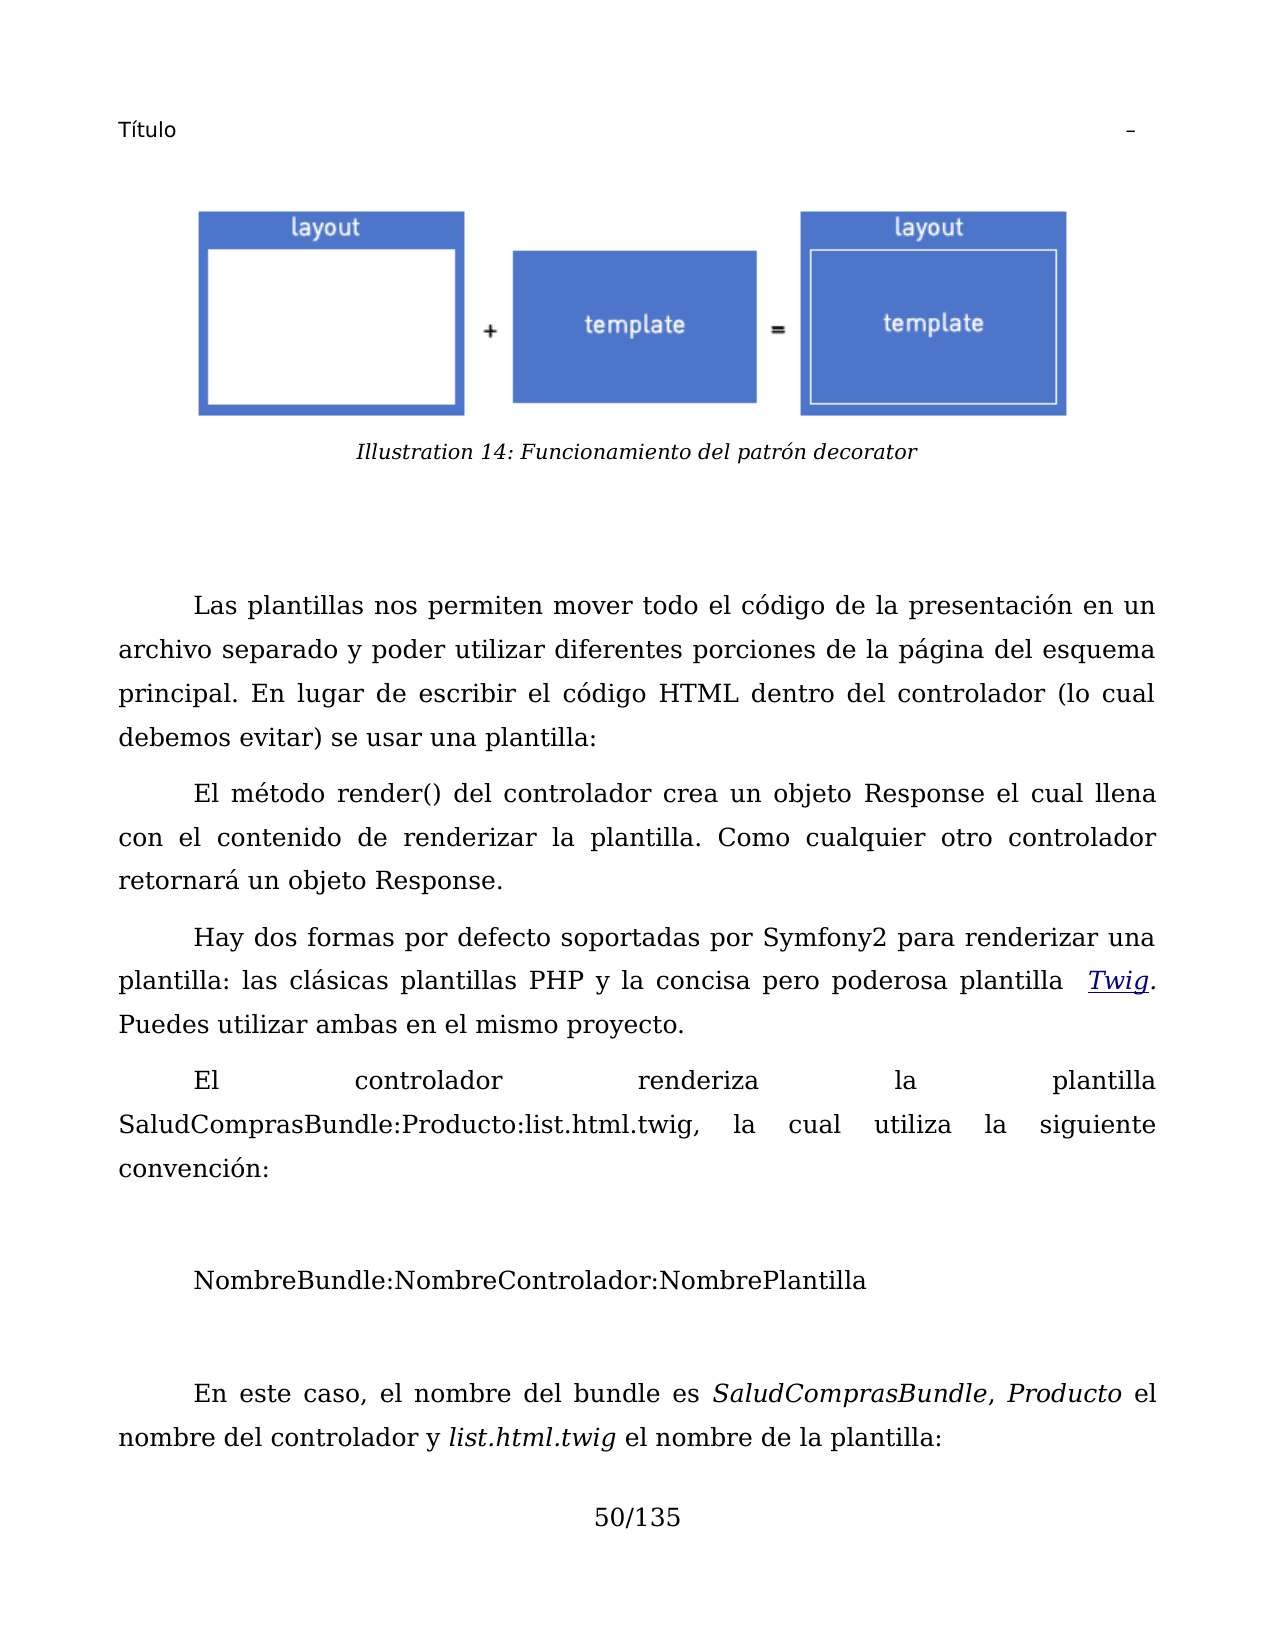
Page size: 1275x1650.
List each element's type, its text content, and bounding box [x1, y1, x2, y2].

picture [188, 193, 1087, 441]
text El método render() del controlador crea un objeto Response el cual llena con el contenido de renderizar la plantilla. Como cualquier otro controlador retornará un objeto Response. [118, 779, 1157, 896]
text Las plantillas nos permiten mover todo el código de la presentación en un archivo separado y poder utilizar diferentes porciones de la página del esquema principal. En lugar de escribir el código HTML dentro del controlador (lo cual debemos evitar) se usar una plantilla: [118, 592, 1157, 752]
text En este caso, el nombre del bundle es SaludComprasBundle, Producto el nombre del controlador y list.html.twig el nombre de la plantilla: [118, 1379, 1157, 1452]
text Illustration 14: Funcionamiento del patrón decorator [188, 441, 1087, 464]
text El controlador renderiza la plantilla SaludComprasBundle:Producto:list.html.twig, la cual utiliza la siguiente convención: [118, 1067, 1157, 1183]
text NombreBundle:NombreControlador:NombrePlantilla [118, 1267, 1157, 1296]
text Hay dos formas por defecto soportadas por Symfony2 para renderizar una plantilla: las clásicas plantillas PHP y la concisa pero poderosa plantilla Twig. Puedes utilizar ambas en el mismo proyecto. [118, 923, 1157, 1039]
